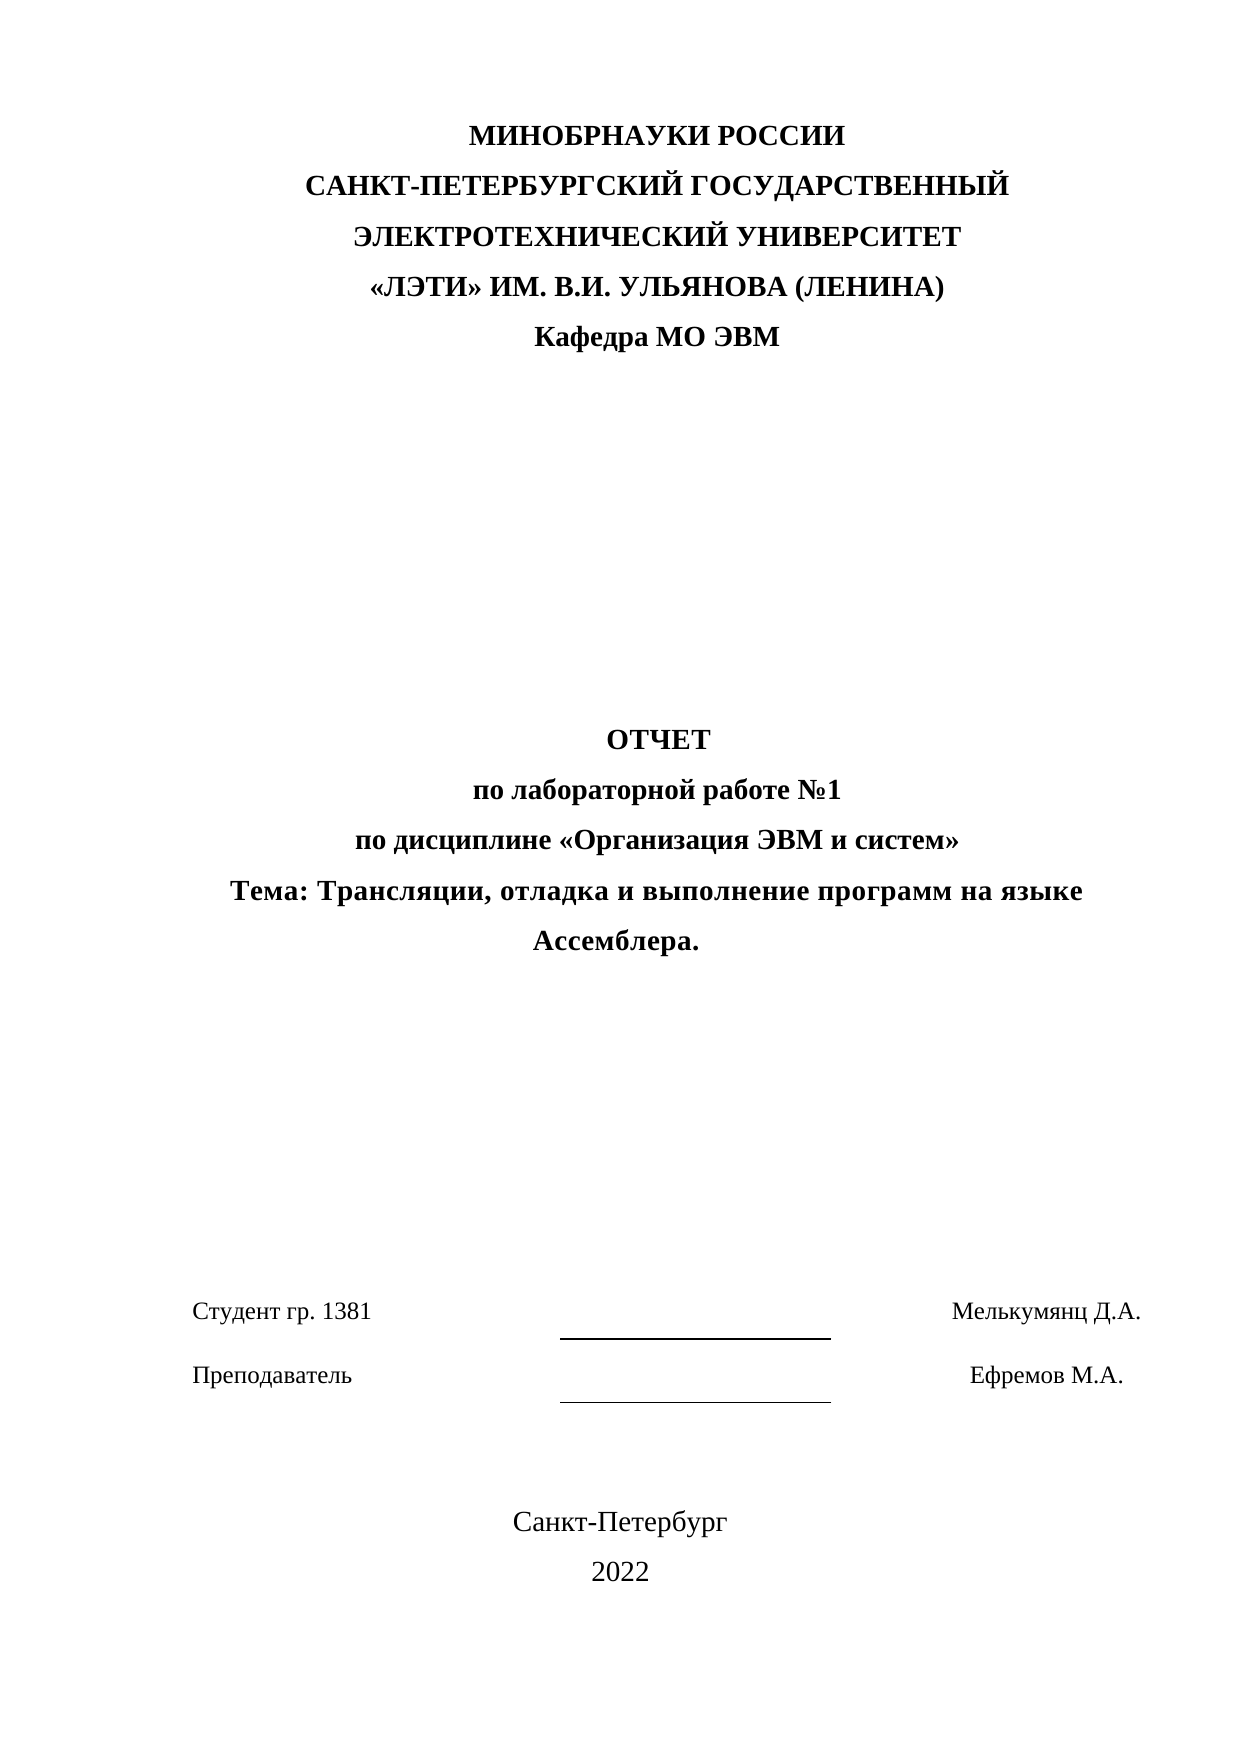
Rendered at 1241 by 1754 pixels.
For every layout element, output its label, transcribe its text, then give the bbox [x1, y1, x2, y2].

table_cell Ефремов М.А. [831, 1339, 1188, 1403]
table_header Студент гр. 1381 [107, 1275, 560, 1339]
text Тема: Трансляции, отладка и выполнение программ на языке Ассемблера. [118, 873, 1122, 957]
table_cell Преподаватель [107, 1339, 560, 1403]
text отчет [118, 722, 1122, 755]
text по лабораторной работе №1 [118, 772, 1122, 806]
text электротехнический университет [118, 219, 1122, 252]
table_cell [560, 1340, 831, 1402]
text Санкт-Петербургский государственный [118, 168, 1122, 202]
text Санкт-Петербург [118, 1504, 1122, 1537]
text МИНОБРНАУКИ РОССИИ [118, 118, 1122, 152]
table_header Мелькумянц Д.А. [831, 1275, 1188, 1339]
text 2022 [118, 1554, 1122, 1588]
text по дисциплине «Организация ЭВМ и систем» [118, 822, 1122, 856]
text Кафедра МО ЭВМ [118, 319, 1122, 353]
table_header [560, 1275, 831, 1338]
text «ЛЭТИ» им. В.И. Ульянова (Ленина) [118, 269, 1122, 303]
